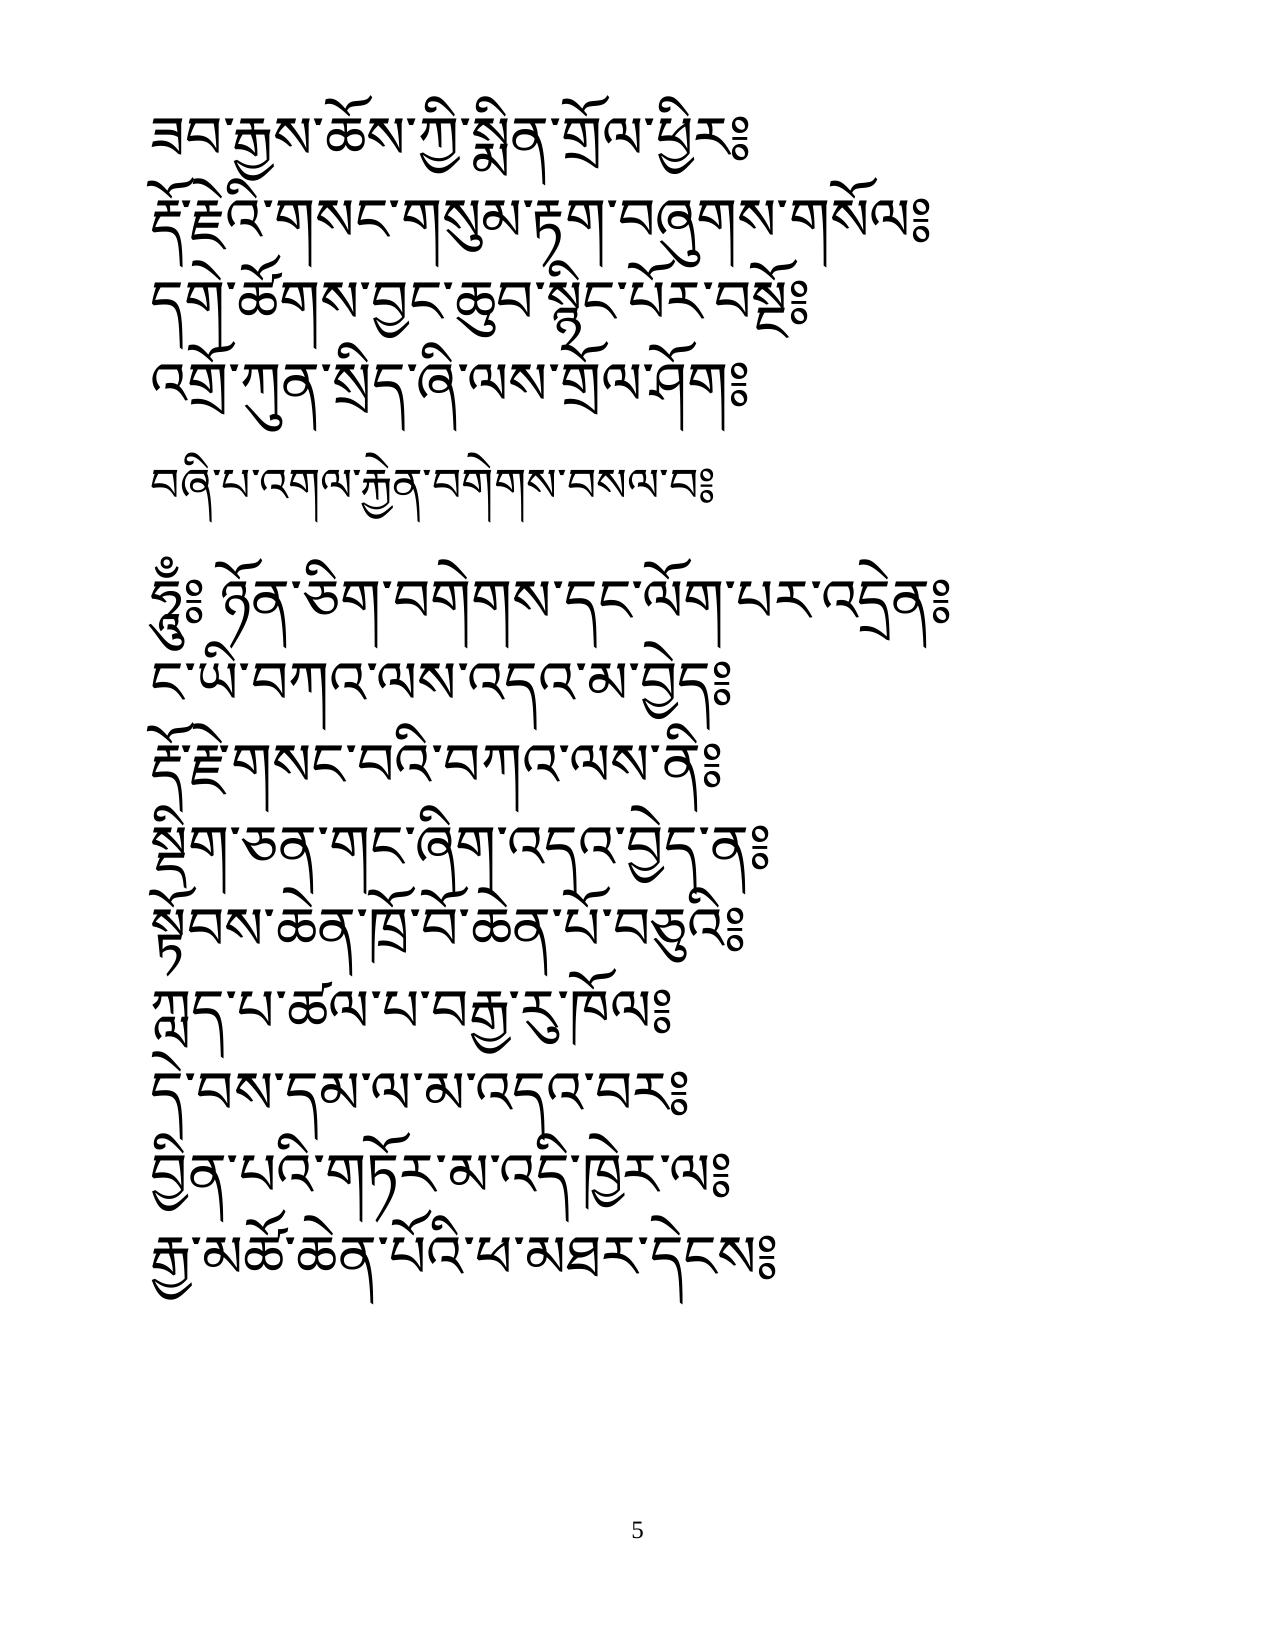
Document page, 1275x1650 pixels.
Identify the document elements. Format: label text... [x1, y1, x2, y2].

text ང་ཡི་བཀའ་ལས་འདའ་མ་བྱེད༔ [151, 651, 1169, 727]
text ཟབ་རྒྱས་ཆོས་ཀྱི་སྨིན་གྲོལ་ཕྱིར༔ [151, 106, 1169, 182]
text བཞི་པ་འགལ་རྐྱེན་བགེགས་བསལ་བ༔ [151, 434, 1169, 563]
text ཧཱུྃ༔ ཉོན་ཅིག་བགེགས་དང་ལོག་པར་འདྲེན༔ [151, 569, 1169, 645]
text དགེ་ཚོགས་བྱང་ཆུབ་སྙིང་པོར་བསྔོ༔ [151, 270, 1169, 346]
text རྡོ་རྗེའི་གསང་གསུམ་རྟག་བཞུགས་གསོལ༔ [151, 188, 1169, 264]
text བྱིན་པའི་གཏོར་མ་འདི་ཁྱེར་ལ༔ [151, 1143, 1169, 1219]
text རྒྱ་མཚོ་ཆེན་པོའི་ཕ་མཐར་དེངས༔ [151, 1225, 1169, 1301]
text སྟོབས་ཆེན་ཁྲོ་བོ་ཆེན་པོ་བཅུའི༔ [151, 897, 1169, 973]
text འགྲོ་ཀུན་སྲིད་ཞི་ལས་གྲོལ་ཤོག༔ [151, 352, 1169, 428]
text ཀླད་པ་ཚལ་པ་བརྒྱ་རུ་ཁོལ༔ [151, 979, 1169, 1055]
text སྡིག་ཅན་གང་ཞིག་འདའ་བྱེད་ན༔ [151, 815, 1169, 891]
text རྡོ་རྗེ་གསང་བའི་བཀའ་ལས་ནི༔ [151, 733, 1169, 809]
text དེ་བས་དམ་ལ་མ་འདའ་བར༔ [151, 1061, 1169, 1137]
